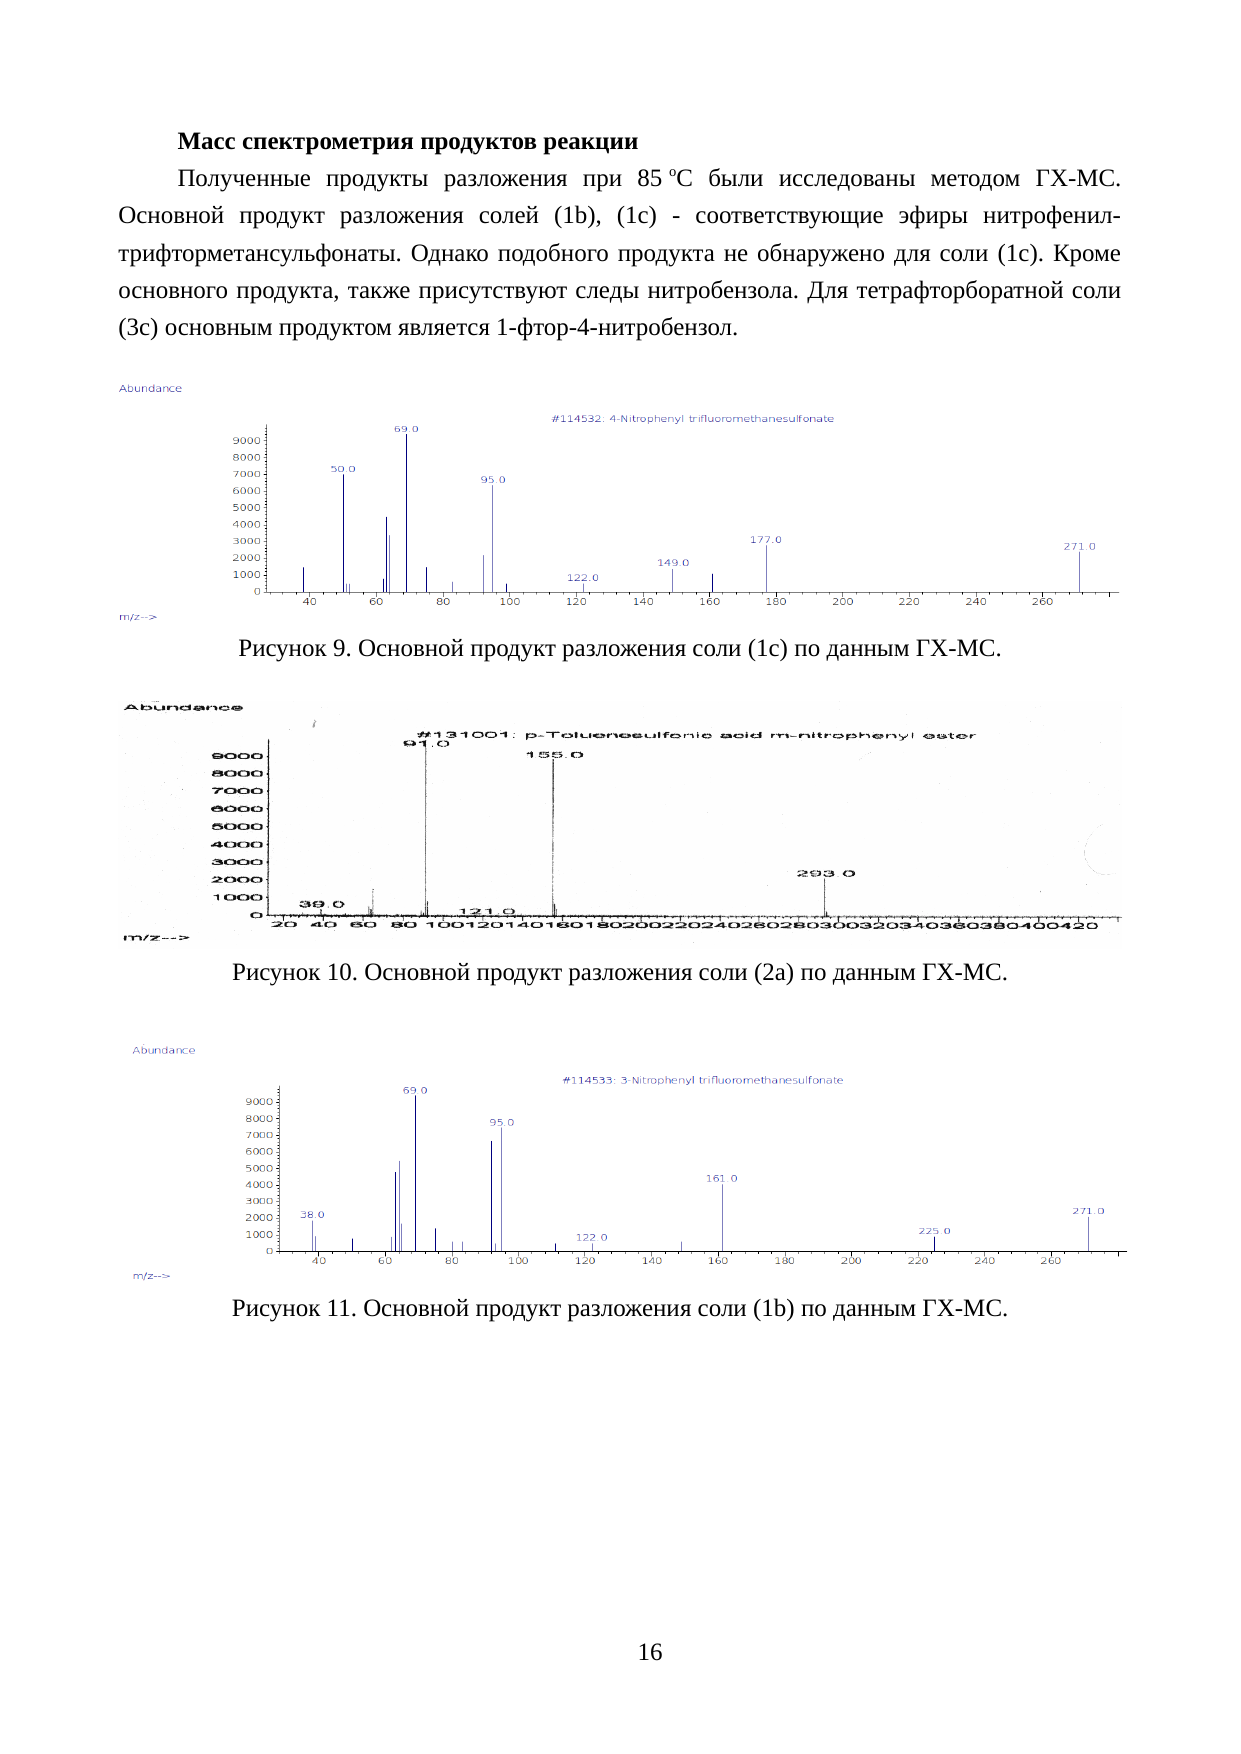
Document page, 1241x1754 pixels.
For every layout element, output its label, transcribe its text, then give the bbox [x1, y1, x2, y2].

text Рисунок 9. Основной продукт разложения соли (1с) по данным ГХ-МС. [118, 625, 1122, 662]
text Рисунок 11. Основной продукт разложения соли (1b) по данным ГХ-МС. [118, 1032, 1122, 1322]
picture [118, 701, 1123, 949]
picture [127, 1044, 1132, 1285]
text Масс спектрометрия продуктов реакции [118, 126, 1122, 154]
text Полученные продукты разложения при 85 оС были исследованы методом ГХ-МС. Основной продукт разложения солей (1b), (1c) - соответствующие эфиры нитрофенил-трифторметансульфонаты. Однако подобного продукта не обнаружено для соли (1с). Кроме основного продукта, также присутствуют следы нитробензола. Для тетрафторборатной соли (3c) основным продуктом является 1-фтор-4-нитробензол. [118, 163, 1122, 341]
text Рисунок 10. Основной продукт разложения соли (2a) по данным ГХ-МС. [118, 949, 1122, 986]
picture [118, 383, 1123, 625]
